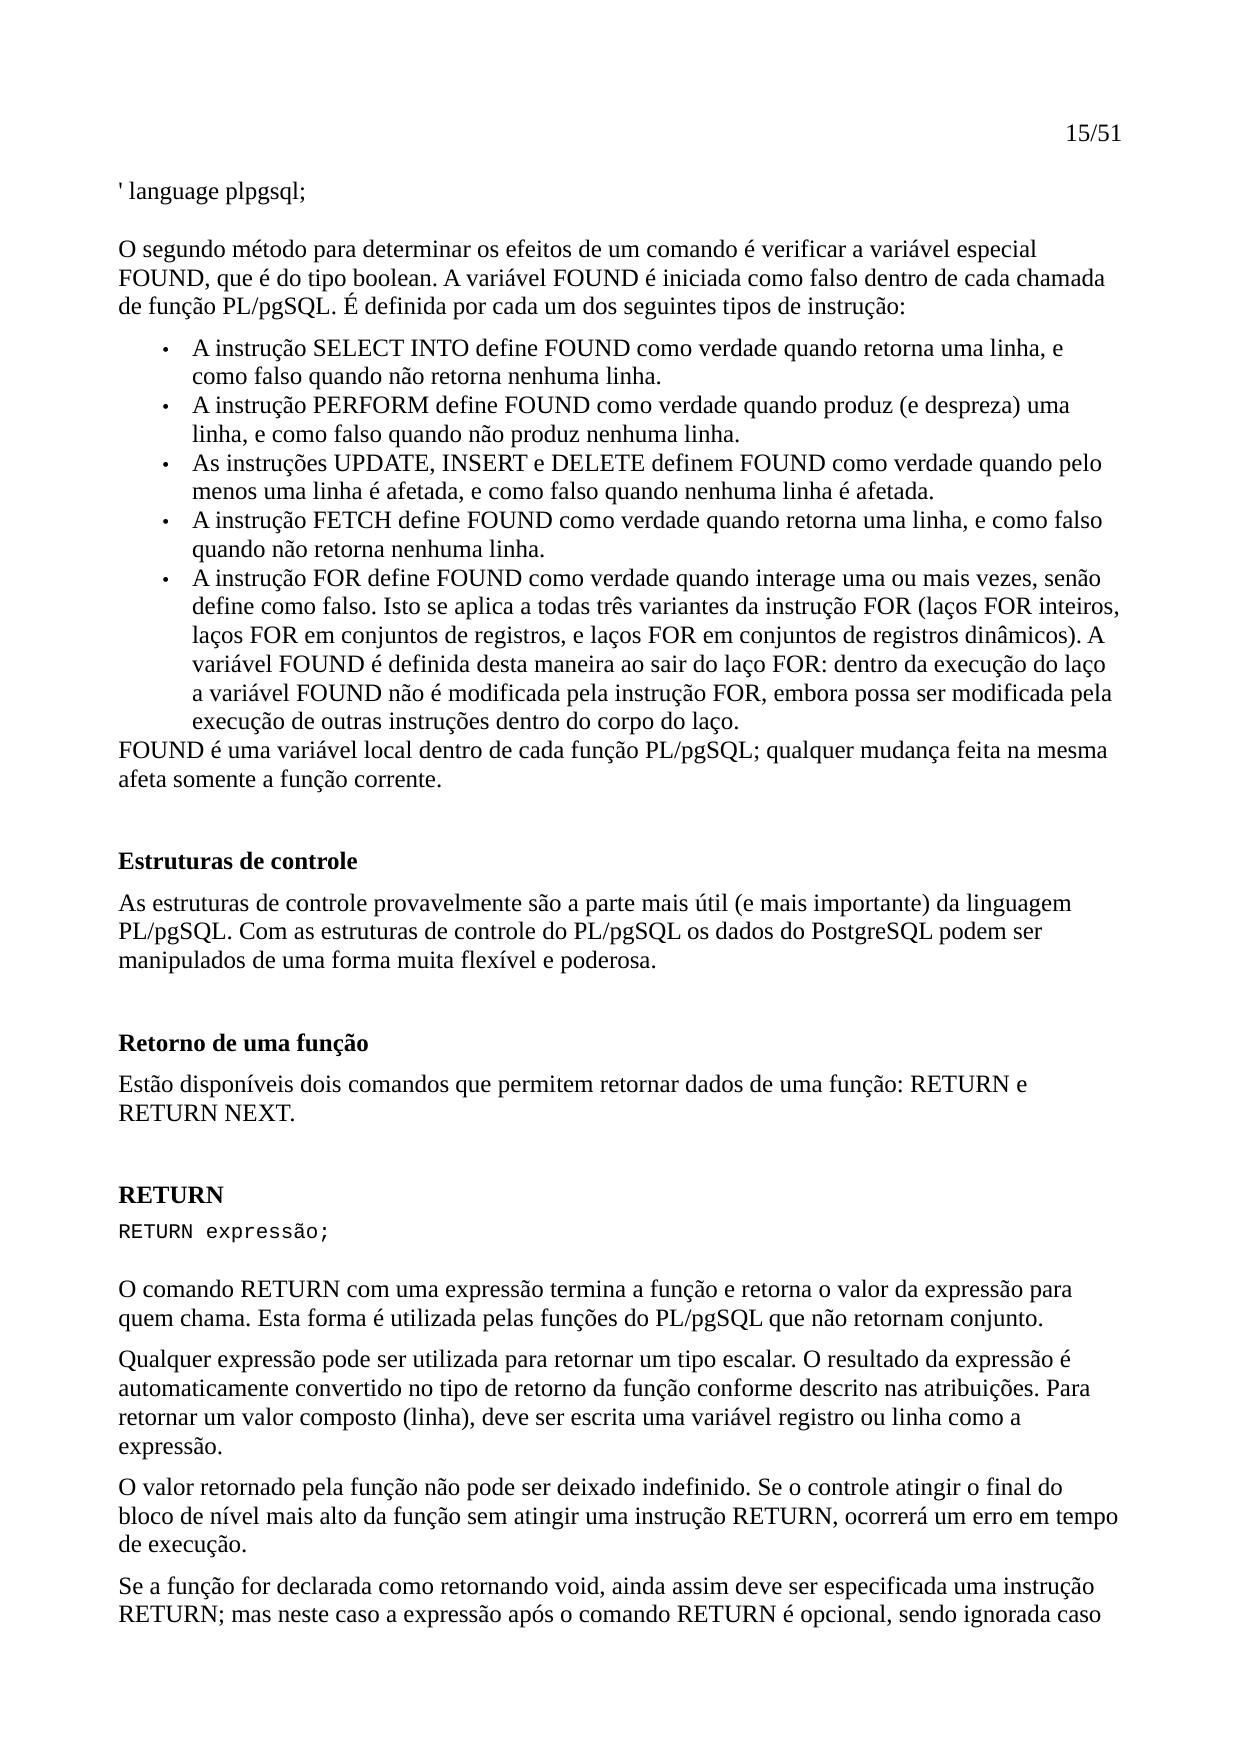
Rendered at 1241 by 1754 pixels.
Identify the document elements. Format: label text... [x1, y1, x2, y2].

text Qualquer expressão pode ser utilizada para retornar um tipo escalar. O resultado da expressão é automaticamente convertido no tipo de retorno da função conforme descrito nas atribuições. Para retornar um valor composto (linha), deve ser escrita uma variável registro ou linha como a expressão. [118, 1344, 1122, 1459]
text Se a função for declarada como retornando void, ainda assim deve ser especificada uma instrução RETURN; mas neste caso a expressão após o comando RETURN é opcional, sendo ignorada caso [118, 1571, 1122, 1628]
text Estão disponíveis dois comandos que permitem retornar dados de uma função: RETURN e RETURN NEXT. [118, 1069, 1122, 1126]
list A instrução SELECT INTO define FOUND como verdade quando retorna uma linha, e como falso quando não retorna nenhuma linha. [162, 333, 1122, 390]
text O segundo método para determinar os efeitos de um comando é verificar a variável especial FOUND, que é do tipo boolean. A variável FOUND é iniciada como falso dentro de cada chamada de função PL/pgSQL. É definida por cada um dos seguintes tipos de instrução: [118, 234, 1122, 320]
text O comando RETURN com uma expressão termina a função e retorna o valor da expressão para quem chama. Esta forma é utilizada pelas funções do PL/pgSQL que não retornam conjunto. [118, 1274, 1122, 1332]
text RETURN [118, 1180, 1122, 1209]
text FOUND é uma variável local dentro de cada função PL/pgSQL; qualquer mudança feita na mesma afeta somente a função corrente. [118, 735, 1122, 793]
text As estruturas de controle provavelmente são a parte mais útil (e mais importante) da linguagem PL/pgSQL. Com as estruturas de controle do PL/pgSQL os dados do PostgreSQL podem ser manipulados de uma forma muita flexível e poderosa. [118, 888, 1122, 974]
text O valor retornado pela função não pode ser deixado indefinido. Se o controle atingir o final do bloco de nível mais alto da função sem atingir uma instrução RETURN, ocorrerá um erro em tempo de execução. [118, 1472, 1122, 1558]
text Retorno de uma função [118, 1028, 1122, 1056]
text ' language plpgsql; [118, 176, 1122, 205]
text RETURN expressão; [118, 1221, 1122, 1245]
list A instrução FOR define FOUND como verdade quando interage uma ou mais vezes, senão define como falso. Isto se aplica a todas três variantes da instrução FOR (laços FOR inteiros, laços FOR em conjuntos de registros, e laços FOR em conjuntos de registros dinâmicos). A variável FOUND é definida desta maneira ao sair do laço FOR: dentro da execução do laço a variável FOUND não é modificada pela instrução FOR, embora possa ser modificada pela execução de outras instruções dentro do corpo do laço. [162, 563, 1122, 735]
list A instrução FETCH define FOUND como verdade quando retorna uma linha, e como falso quando não retorna nenhuma linha. [162, 505, 1122, 563]
list Estruturas de controle [88, 846, 1122, 875]
list As instruções UPDATE, INSERT e DELETE definem FOUND como verdade quando pelo menos uma linha é afetada, e como falso quando nenhuma linha é afetada. [162, 448, 1122, 505]
list A instrução PERFORM define FOUND como verdade quando produz (e despreza) uma linha, e como falso quando não produz nenhuma linha. [162, 390, 1122, 448]
